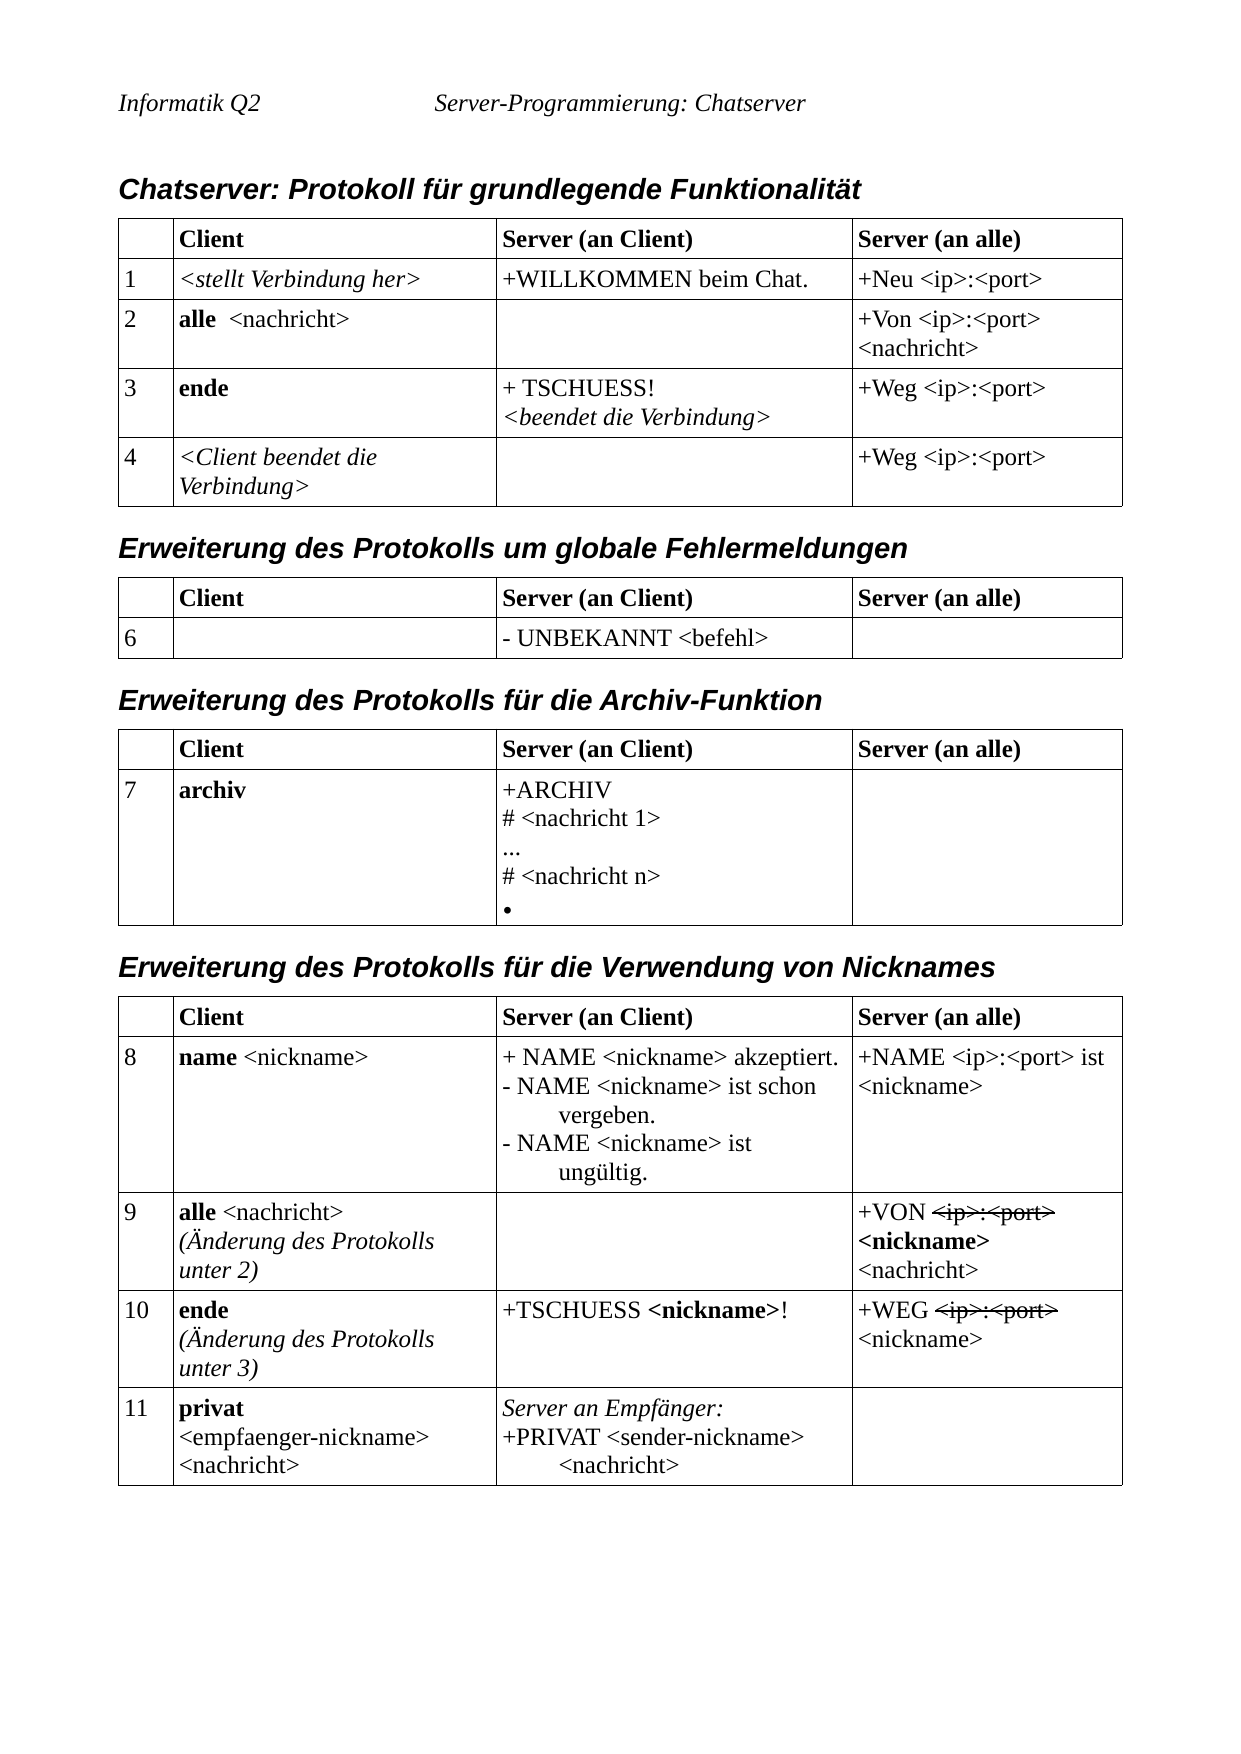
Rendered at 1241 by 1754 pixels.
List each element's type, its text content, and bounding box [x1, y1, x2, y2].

table_cell [497, 300, 852, 367]
table_cell +VON <ip>:<port> <nickname> <nachricht> [853, 1193, 1122, 1289]
table_header Server (an alle) [853, 219, 1122, 258]
table_header Client [174, 730, 496, 769]
table_cell ende (Änderung des Protokolls unter 3) [174, 1291, 496, 1387]
table_header Server (an alle) [853, 730, 1122, 769]
table_cell [853, 1388, 1122, 1485]
table_cell <stellt Verbindung her> [174, 259, 496, 298]
table_header [119, 219, 173, 258]
table_cell +WILLKOMMEN beim Chat. [497, 259, 852, 298]
subtitle Chatserver: Protokoll für grundlegende Funktionalität [118, 172, 1122, 205]
table_header Client [174, 578, 496, 617]
table_header Server (an alle) [853, 578, 1122, 617]
table_cell [497, 1193, 852, 1289]
table_cell ende [174, 369, 496, 437]
table_cell 1 [119, 259, 173, 298]
table_cell 8 [119, 1037, 173, 1192]
table_header Client [174, 219, 496, 258]
table_header [119, 997, 173, 1036]
table_cell [497, 438, 852, 506]
table_header Server (an alle) [853, 997, 1122, 1036]
table_cell alle <nachricht> (Änderung des Protokolls unter 2) [174, 1193, 496, 1289]
subtitle Erweiterung des Protokolls für die Verwendung von Nicknames [118, 950, 1122, 983]
table_header [119, 730, 173, 769]
table_cell archiv [174, 770, 496, 925]
table_cell 9 [119, 1193, 173, 1289]
table_cell +Von <ip>:<port> <nachricht> [853, 300, 1122, 367]
table_header Server (an Client) [497, 219, 852, 258]
table_cell +TSCHUESS <nickname>! [497, 1291, 852, 1387]
table_cell Server an Empfänger: +PRIVAT <sender-nickname> <nachricht> [497, 1388, 852, 1485]
table_cell +WEG <ip>:<port> <nickname> [853, 1291, 1122, 1387]
table_cell + TSCHUESS! <beendet die Verbindung> [497, 369, 852, 437]
table_cell [853, 618, 1122, 657]
table_cell 6 [119, 618, 173, 657]
table_header Server (an Client) [497, 578, 852, 617]
table_cell +Weg <ip>:<port> [853, 438, 1122, 506]
table_cell [174, 618, 496, 657]
table_cell +NAME <ip>:<port> ist <nickname> [853, 1037, 1122, 1192]
table_cell +Weg <ip>:<port> [853, 369, 1122, 437]
table_cell +ARCHIV # <nachricht 1> ... # <nachricht n> . [497, 770, 852, 925]
table_cell <Client beendet die Verbindung> [174, 438, 496, 506]
table_cell [853, 770, 1122, 925]
table_cell 10 [119, 1291, 173, 1387]
table_header Client [174, 997, 496, 1036]
subtitle Erweiterung des Protokolls für die Archiv-Funktion [118, 682, 1122, 716]
table_header Server (an Client) [497, 730, 852, 769]
table_cell + NAME <nickname> akzeptiert. - NAME <nickname> ist schon vergeben. - NAME <nickname> ist ungültig. [497, 1037, 852, 1192]
table_cell 2 [119, 300, 173, 367]
subtitle Erweiterung des Protokolls um globale Fehlermeldungen [118, 531, 1122, 564]
table_cell 7 [119, 770, 173, 925]
table_cell privat <empfaenger-nickname> <nachricht> [174, 1388, 496, 1485]
table_cell 4 [119, 438, 173, 506]
table_cell - UNBEKANNT <befehl> [497, 618, 852, 657]
table_cell 3 [119, 369, 173, 437]
table_header Server (an Client) [497, 997, 852, 1036]
table_cell name <nickname> [174, 1037, 496, 1192]
table_cell +Neu <ip>:<port> [853, 259, 1122, 298]
table_cell 11 [119, 1388, 173, 1485]
table_cell alle <nachricht> [174, 300, 496, 367]
table_header [119, 578, 173, 617]
